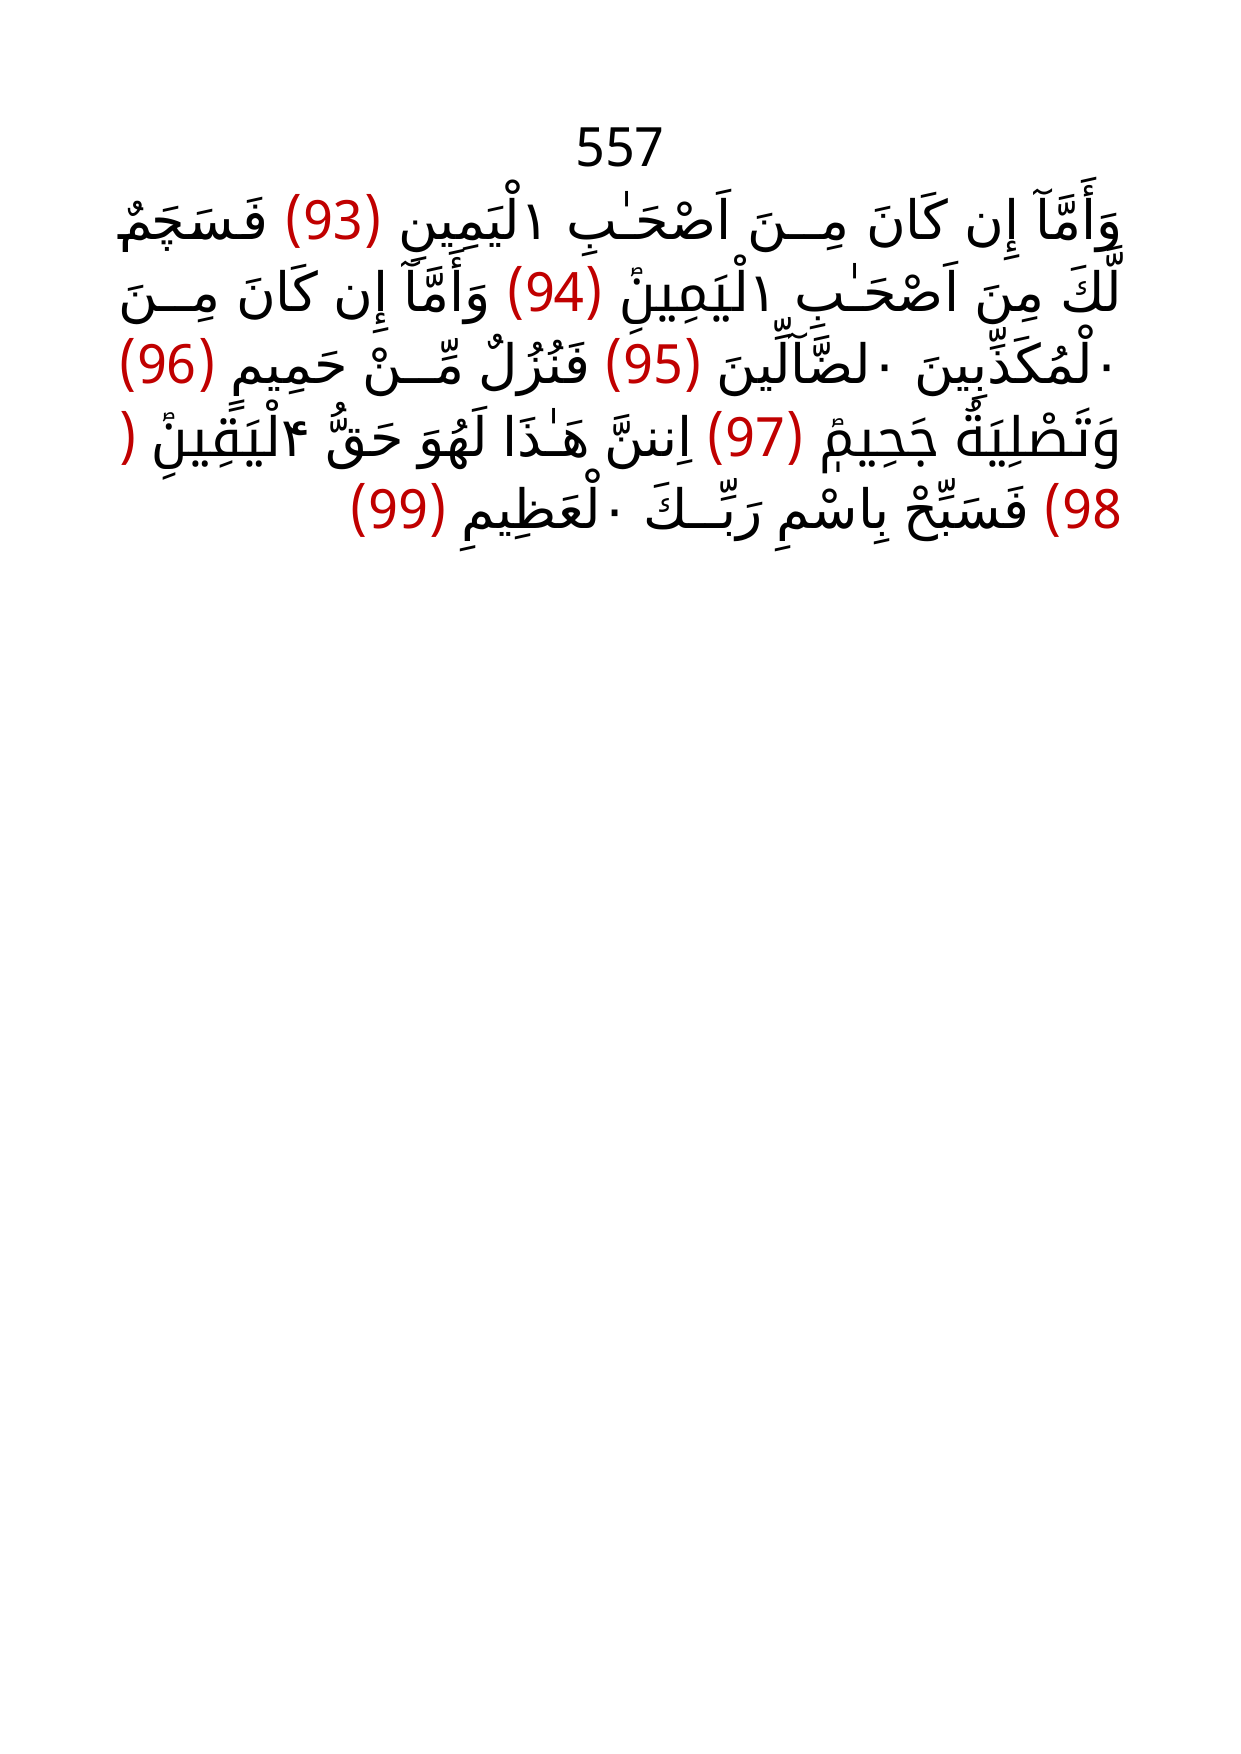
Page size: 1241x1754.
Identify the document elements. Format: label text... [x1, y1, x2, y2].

text 557 [118, 118, 1122, 189]
text وَأَمَّآ إِن كَانَ مِــنَ اَصْحَـٰبِ ۱لْيَمِينِ (93) فَسَچَمٌ لَّكَ مِنَ اَصْحَـٰبِ ۱لْيَمِينِؐ (94) وَأَمَّآ إِن كَانَ مِــنَ ۰لْمُكَذِّبِينَ ۰لضَّآلِّينَ (95) فَنُزُلٌ مِّــنْ حَمِيمٍ (96) وَتَصْلِيَةُ جَحِيمٖؐ (97) اِنننَّ هَـٰذَا لَهُوَ حَقُّ ۴لْيَقِينِؐ (98) فَسَبِّحْ بِاسْمِ رَبِّــكَ ۰لْعَظِيمِ (99) [118, 189, 1122, 551]
